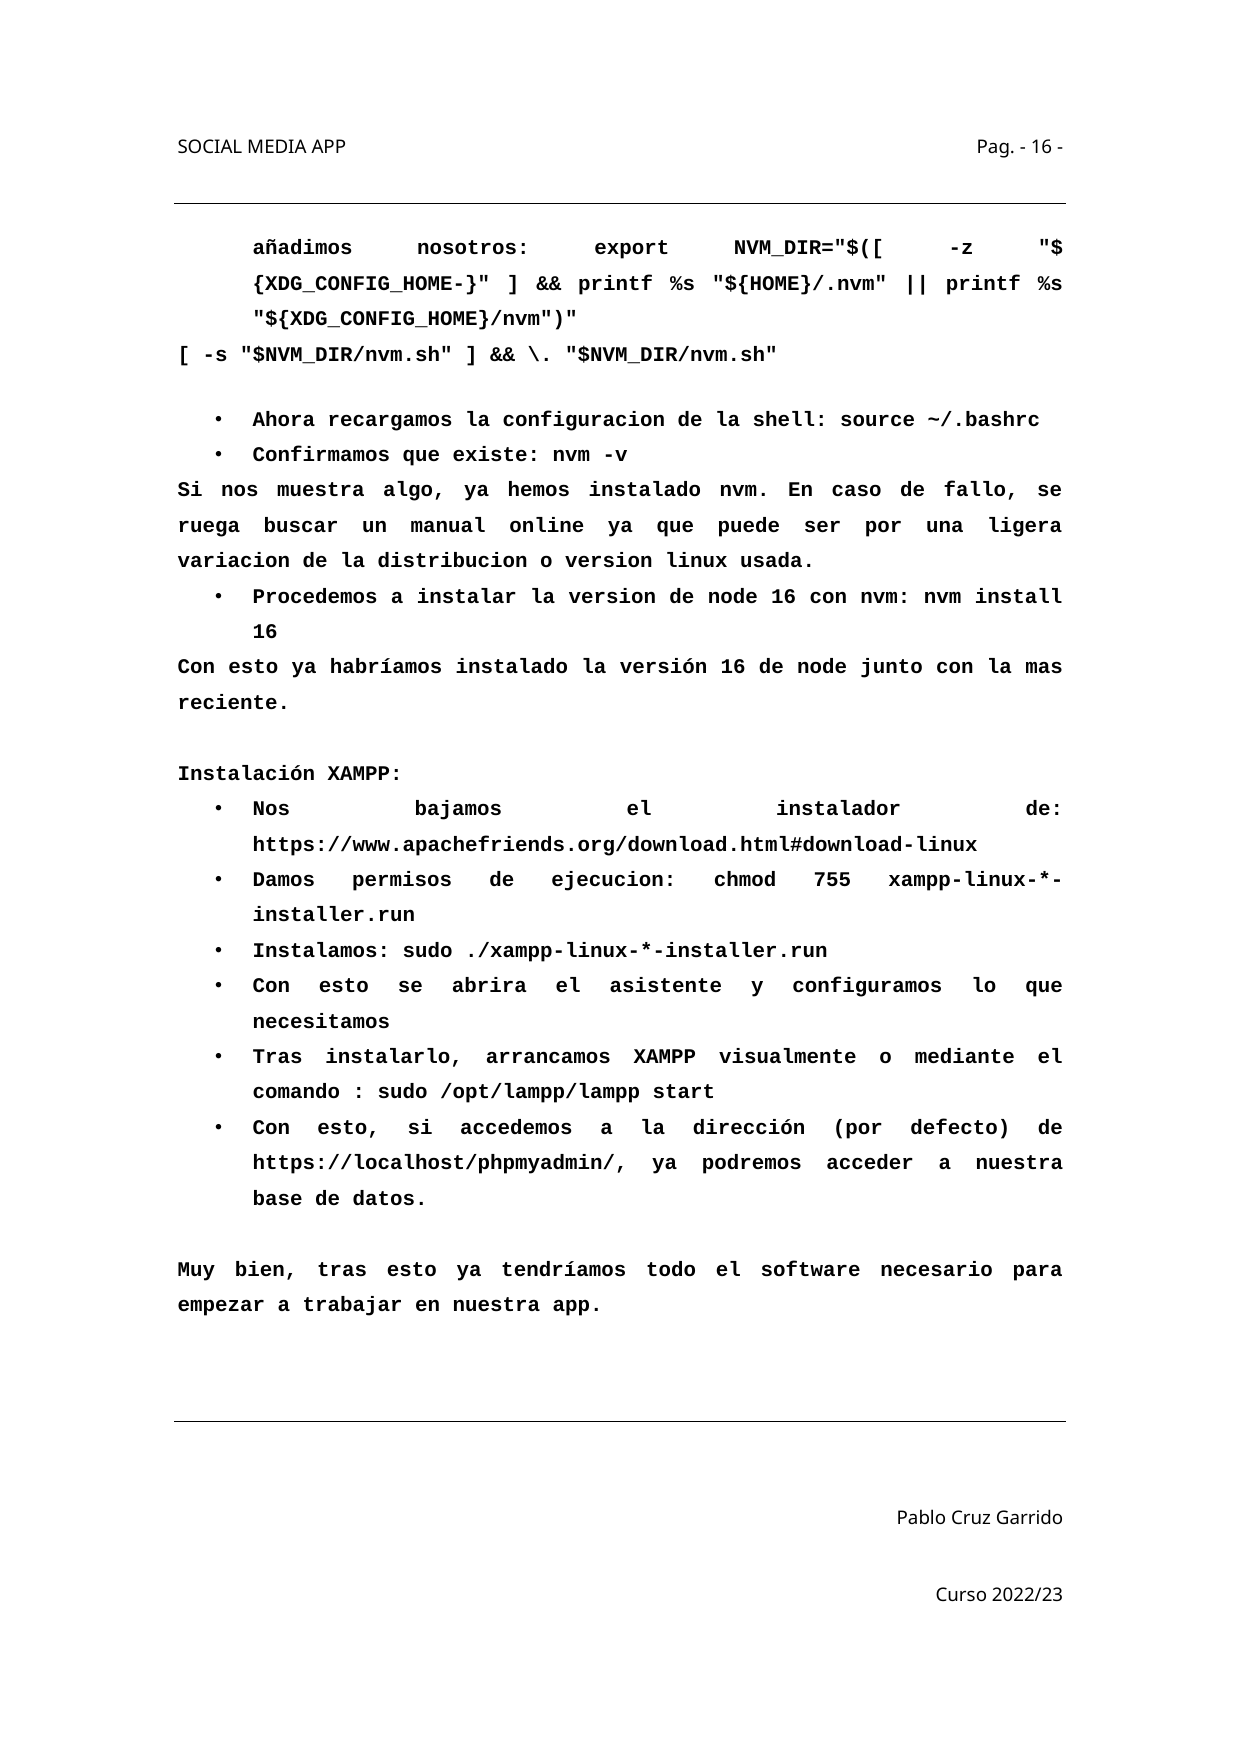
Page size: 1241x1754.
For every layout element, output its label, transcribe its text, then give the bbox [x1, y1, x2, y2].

text Instalación XAMPP: [177, 763, 1063, 786]
list Damos permisos de ejecucion: chmod 755 xampp-linux-*-installer.run [215, 869, 1063, 928]
text Con esto ya habríamos instalado la versión 16 de node junto con la mas reciente. [177, 656, 1063, 716]
text [ -s "$NVM_DIR/nvm.sh" ] && \. "$NVM_DIR/nvm.sh" [177, 344, 1063, 367]
list Procedemos a instalar la version de node 16 con nvm: nvm install 16 [215, 586, 1063, 645]
list Tras instalarlo, arrancamos XAMPP visualmente o mediante el comando : sudo /opt/lampp/lampp start [215, 1046, 1063, 1105]
list Confirmamos que existe: nvm -v [215, 444, 1063, 468]
list Instalamos: sudo ./xampp-linux-*-installer.run [215, 940, 1063, 963]
list Con esto, si accedemos a la dirección (por defecto) de https://localhost/phpmyadmin/, ya podremos acceder a nuestra base de datos. [215, 1117, 1063, 1211]
list Nos bajamos el instalador de: https://www.apachefriends.org/download.html#download-linux [215, 798, 1063, 857]
list añadimos nosotros: export NVM_DIR="$([ -z "${XDG_CONFIG_HOME-}" ] && printf %s "${HOME}/.nvm" || printf %s "${XDG_CONFIG_HOME}/nvm")" [215, 237, 1063, 332]
list Ahora recargamos la configuracion de la shell: source ~/.bashrc [215, 408, 1063, 432]
text Si nos muestra algo, ya hemos instalado nvm. En caso de fallo, se ruega buscar un manual online ya que puede ser por una ligera variacion de la distribucion o version linux usada. [177, 479, 1063, 574]
list Con esto se abrira el asistente y configuramos lo que necesitamos [215, 975, 1063, 1034]
text Muy bien, tras esto ya tendríamos todo el software necesario para empezar a trabajar en nuestra app. [177, 1258, 1063, 1318]
